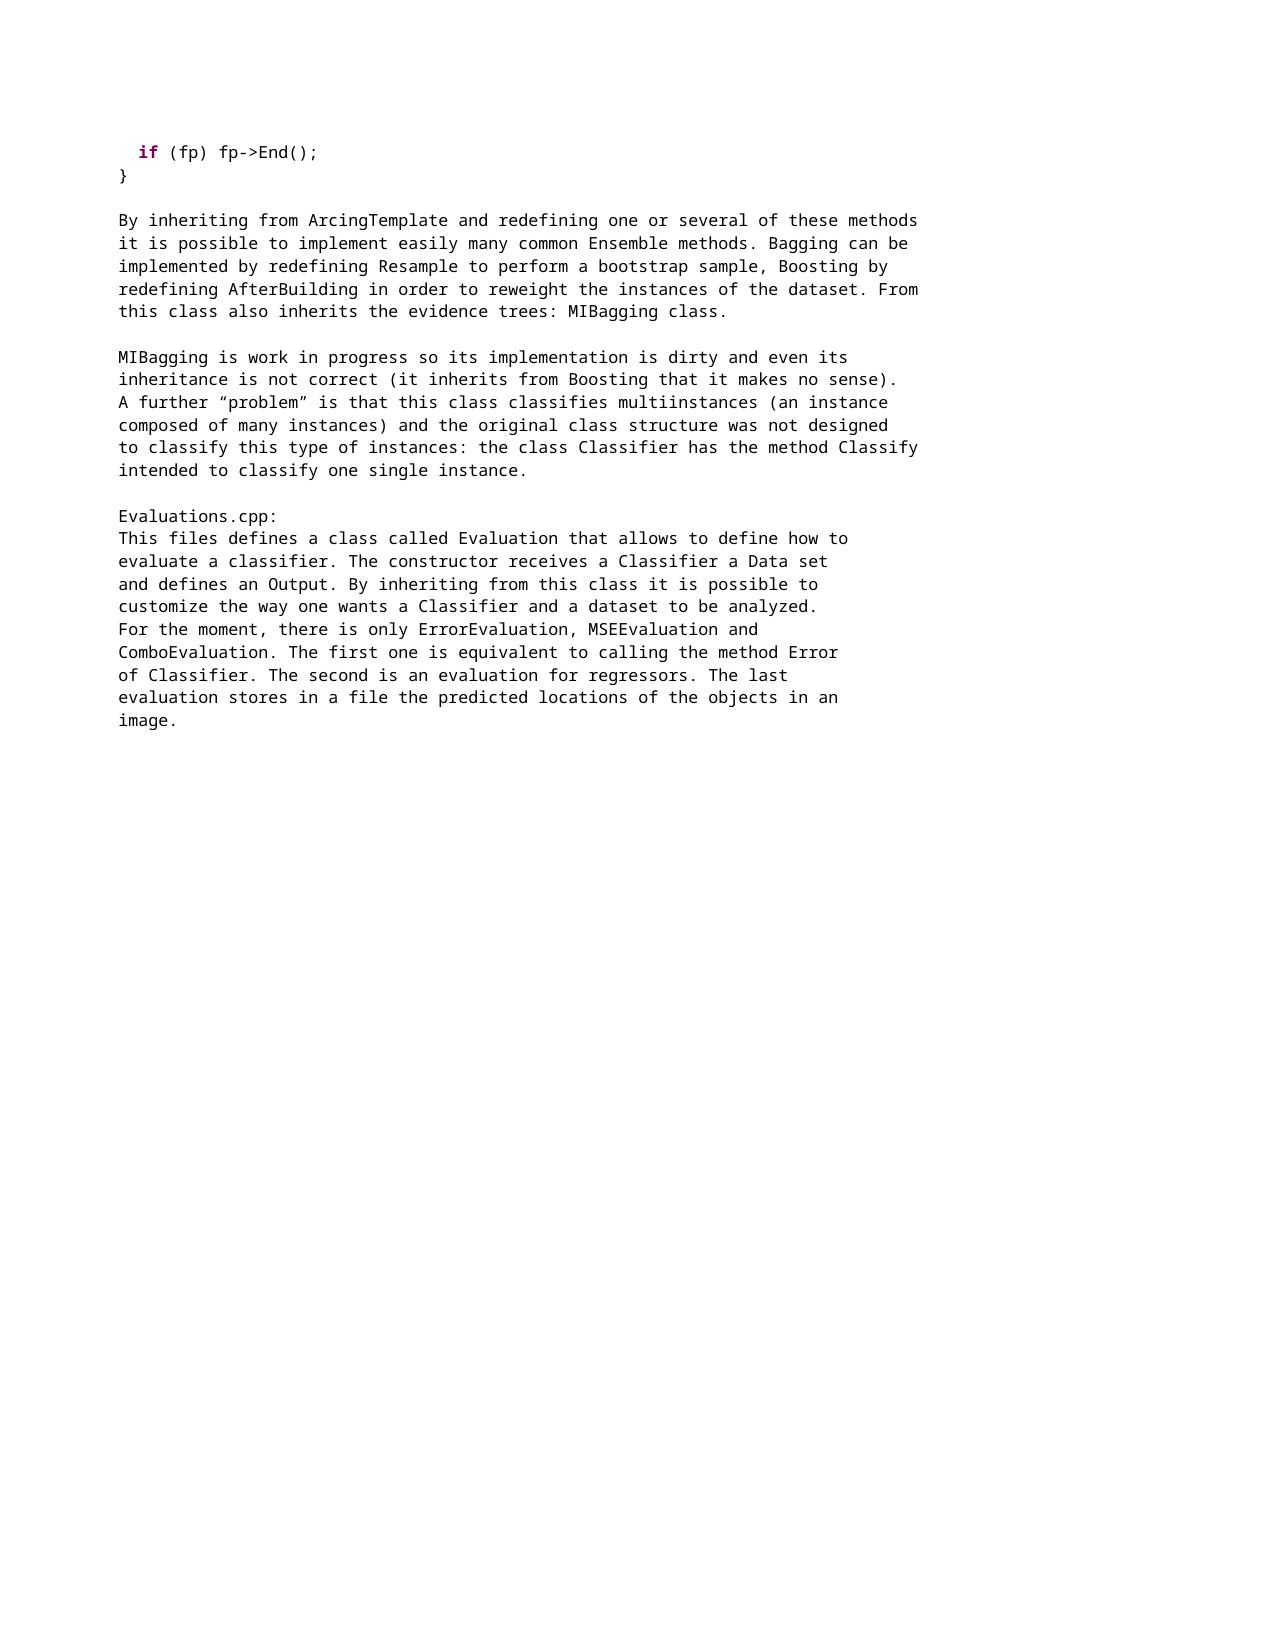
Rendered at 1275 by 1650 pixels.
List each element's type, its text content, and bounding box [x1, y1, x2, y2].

text For the moment, there is only ErrorEvaluation, MSEEvaluation and [118, 618, 1157, 640]
text A further “problem” is that this class classifies multiinstances (an instance [118, 391, 1157, 413]
text ComboEvaluation. The first one is equivalent to calling the method Error [118, 640, 1157, 663]
text of Classifier. The second is an evaluation for regressors. The last [118, 663, 1157, 686]
text inheritance is not correct (it inherits from Boosting that it makes no sense). [118, 368, 1157, 391]
text intended to classify one single instance. [118, 459, 1157, 481]
text evaluate a classifier. The constructor receives a Classifier a Data set [118, 549, 1157, 572]
text redefining AfterBuilding in order to reweight the instances of the dataset. From [118, 277, 1157, 300]
text Evaluations.cpp: [118, 504, 1157, 527]
text composed of many instances) and the original class structure was not designed [118, 413, 1157, 436]
text customize the way one wants a Classifier and a dataset to be analyzed. [118, 595, 1157, 618]
text to classify this type of instances: the class Classifier has the method Classify [118, 436, 1157, 459]
text implemented by redefining Resample to perform a bootstrap sample, Boosting by [118, 254, 1157, 277]
text evaluation stores in a file the predicted locations of the objects in an [118, 686, 1157, 708]
text and defines an Output. By inheriting from this class it is possible to [118, 572, 1157, 595]
text MIBagging is work in progress so its implementation is dirty and even its [118, 345, 1157, 368]
text this class also inherits the evidence trees: MIBagging class. [118, 300, 1157, 322]
text it is possible to implement easily many common Ensemble methods. Bagging can be [118, 232, 1157, 254]
text By inheriting from ArcingTemplate and redefining one or several of these methods [118, 209, 1157, 232]
text if (fp) fp->End(); [118, 141, 1157, 163]
text image. [118, 708, 1157, 731]
text This files defines a class called Evaluation that allows to define how to [118, 527, 1157, 549]
text } [118, 163, 1157, 186]
